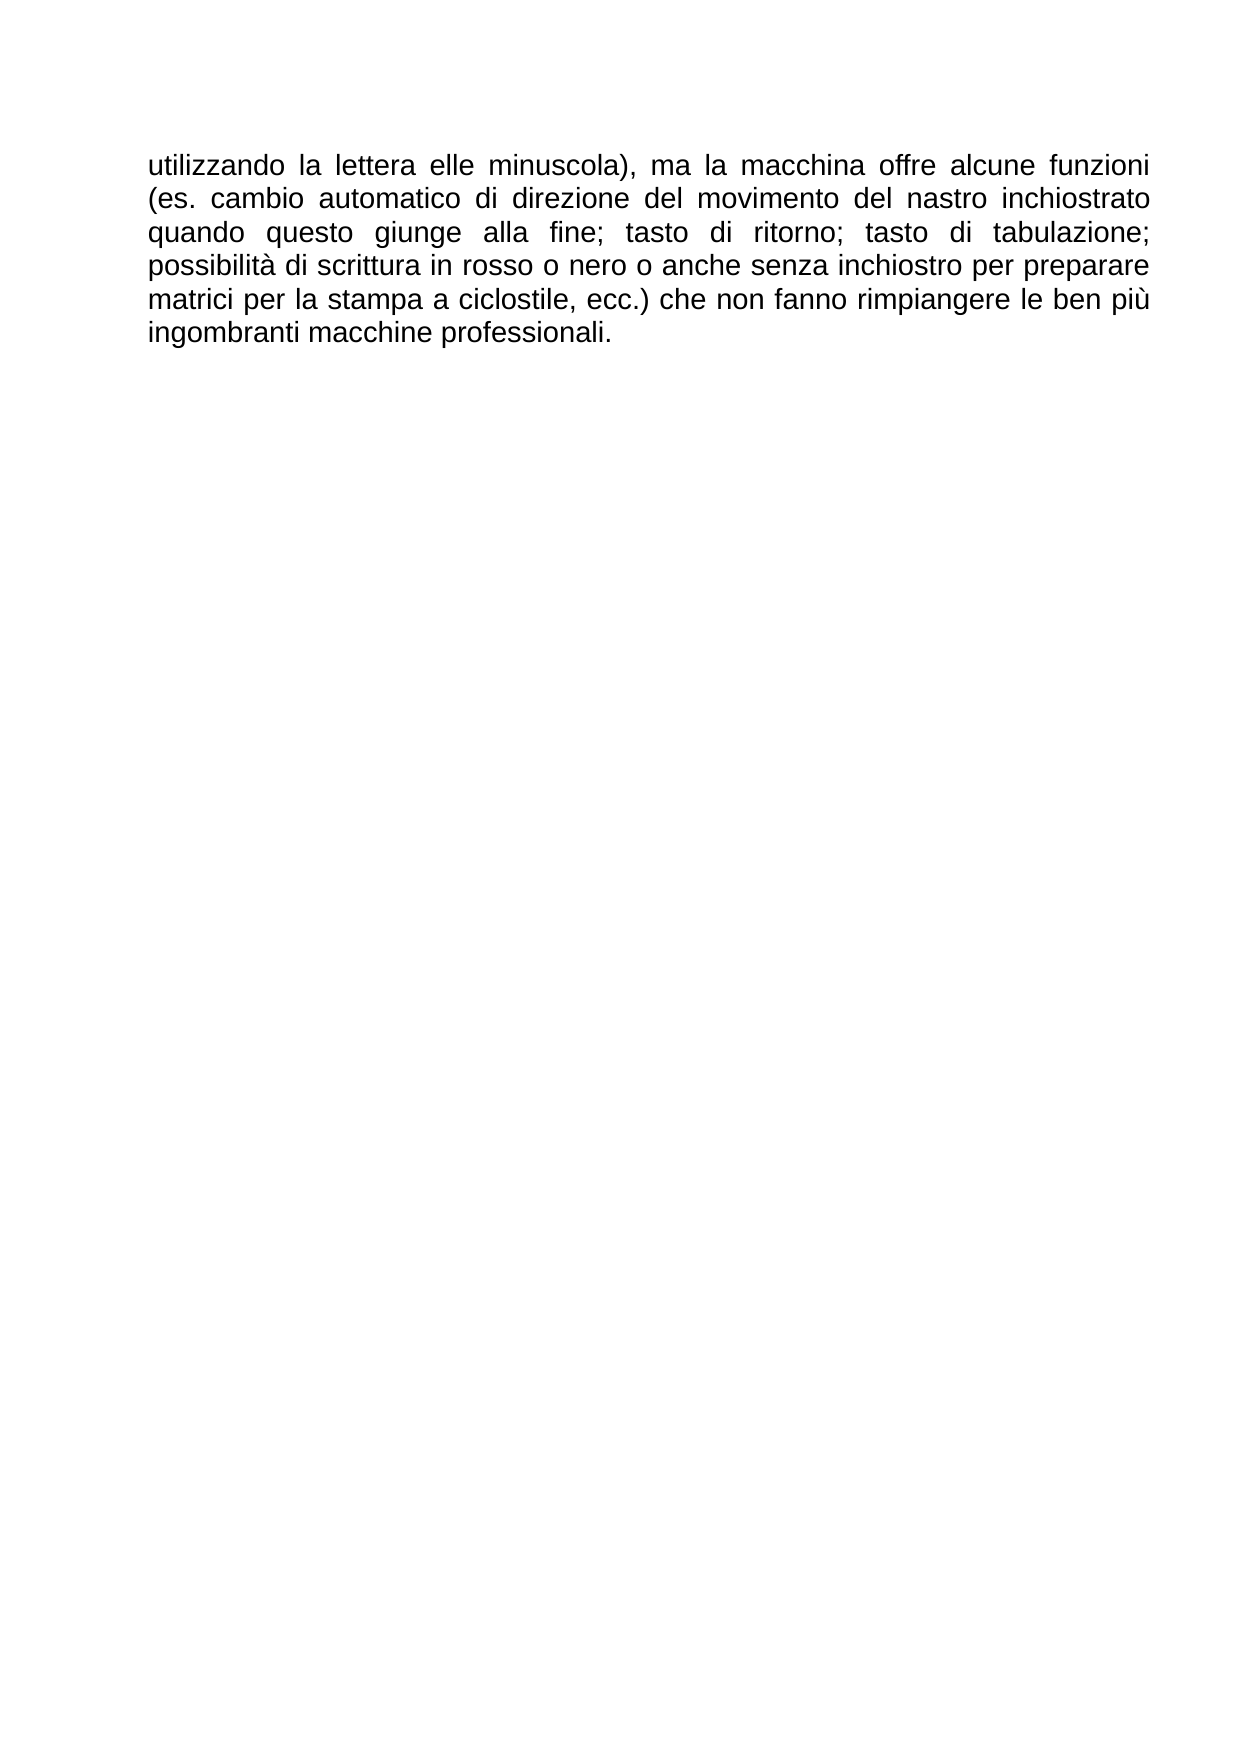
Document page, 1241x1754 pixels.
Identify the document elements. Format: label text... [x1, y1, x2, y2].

text utilizzando la lettera elle minuscola), ma la macchina offre alcune funzioni (es. cambio automatico di direzione del movimento del nastro inchiostrato quando questo giunge alla fine; tasto di ritorno; tasto di tabulazione; possibilità di scrittura in rosso o nero o anche senza inchiostro per preparare matrici per la stampa a ciclostile, ecc.) che non fanno rimpiangere le ben più ingombranti macchine professionali. [148, 148, 1152, 349]
